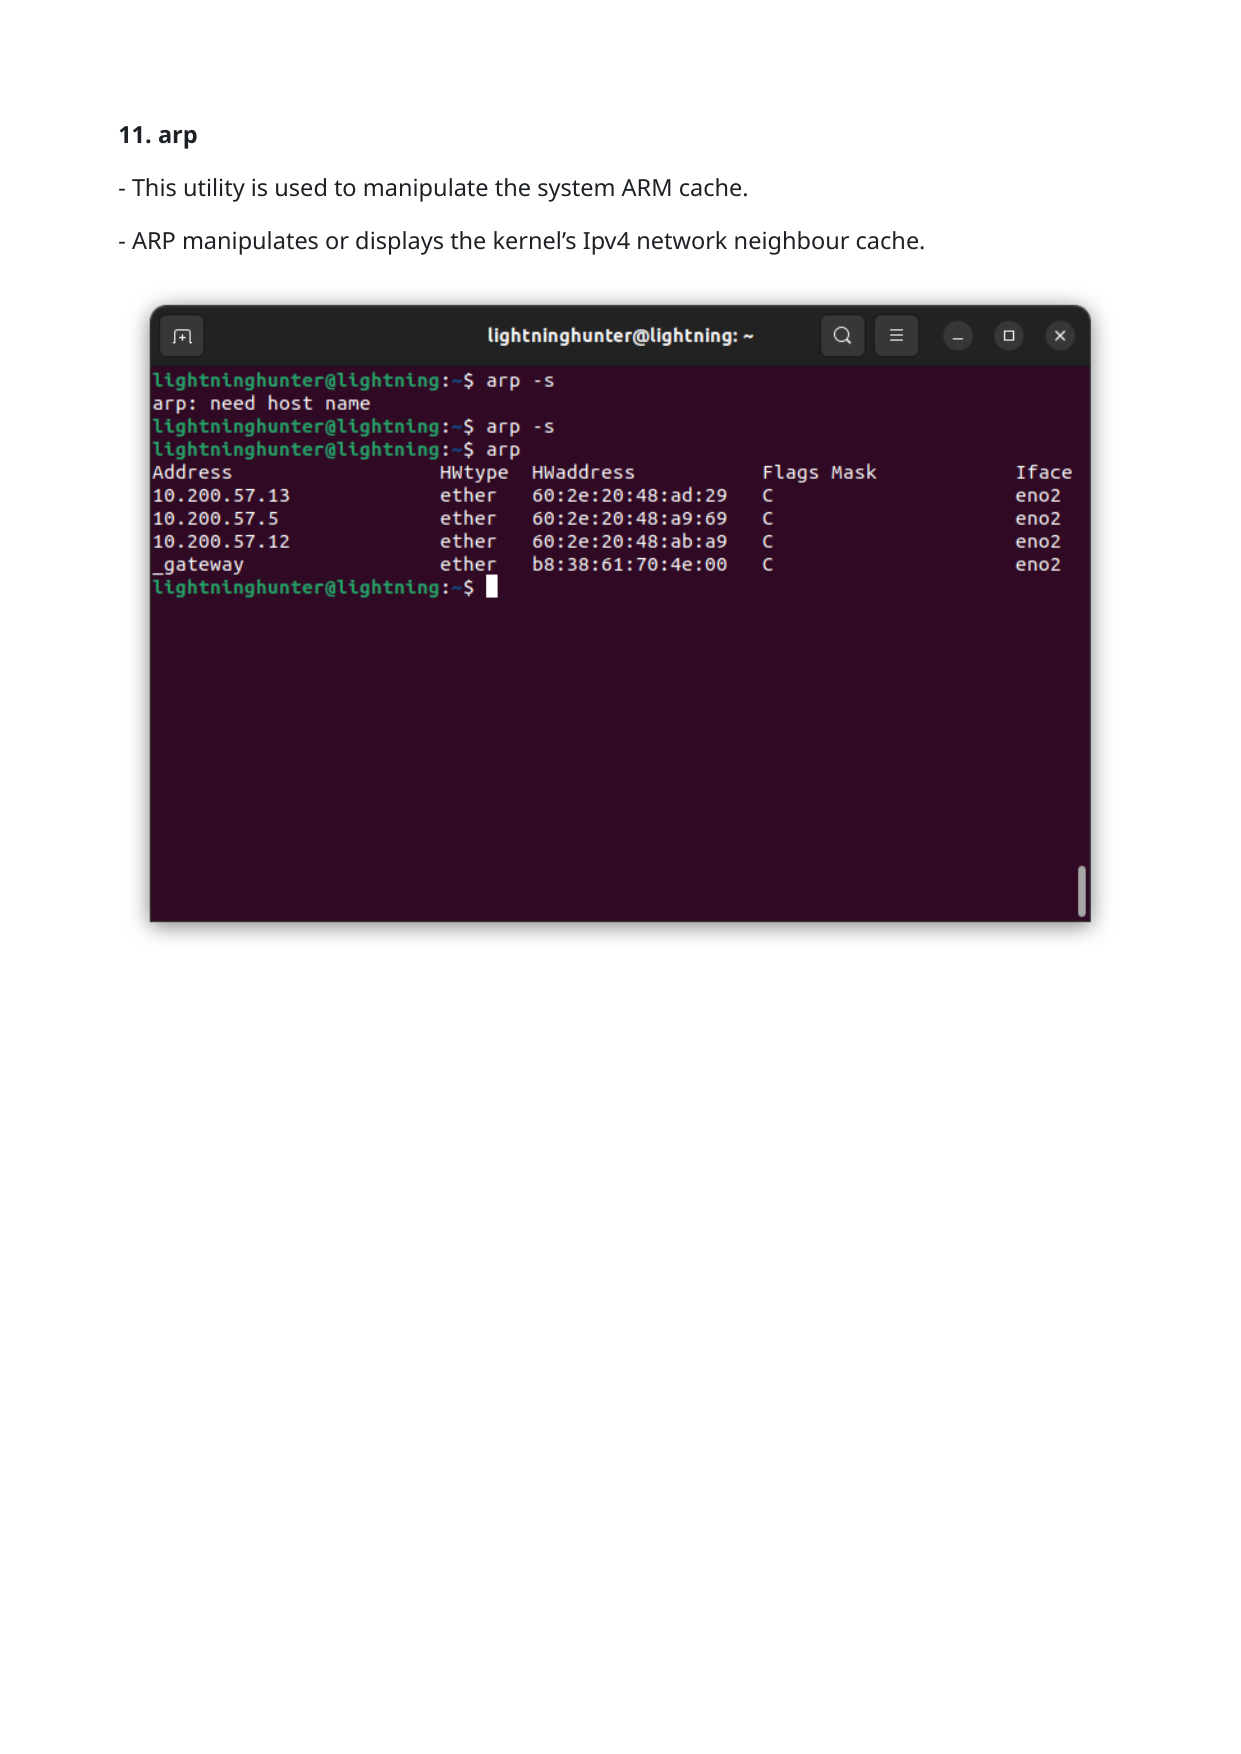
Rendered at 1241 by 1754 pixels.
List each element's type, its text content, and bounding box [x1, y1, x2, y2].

subtitle 11. arp [118, 118, 1122, 150]
subtitle - This utility is used to manipulate the system ARM cache. [118, 171, 1122, 203]
text - ARP manipulates or displays the kernel’s Ipv4 network neighbour cache. [118, 224, 1122, 256]
picture [118, 277, 1123, 958]
